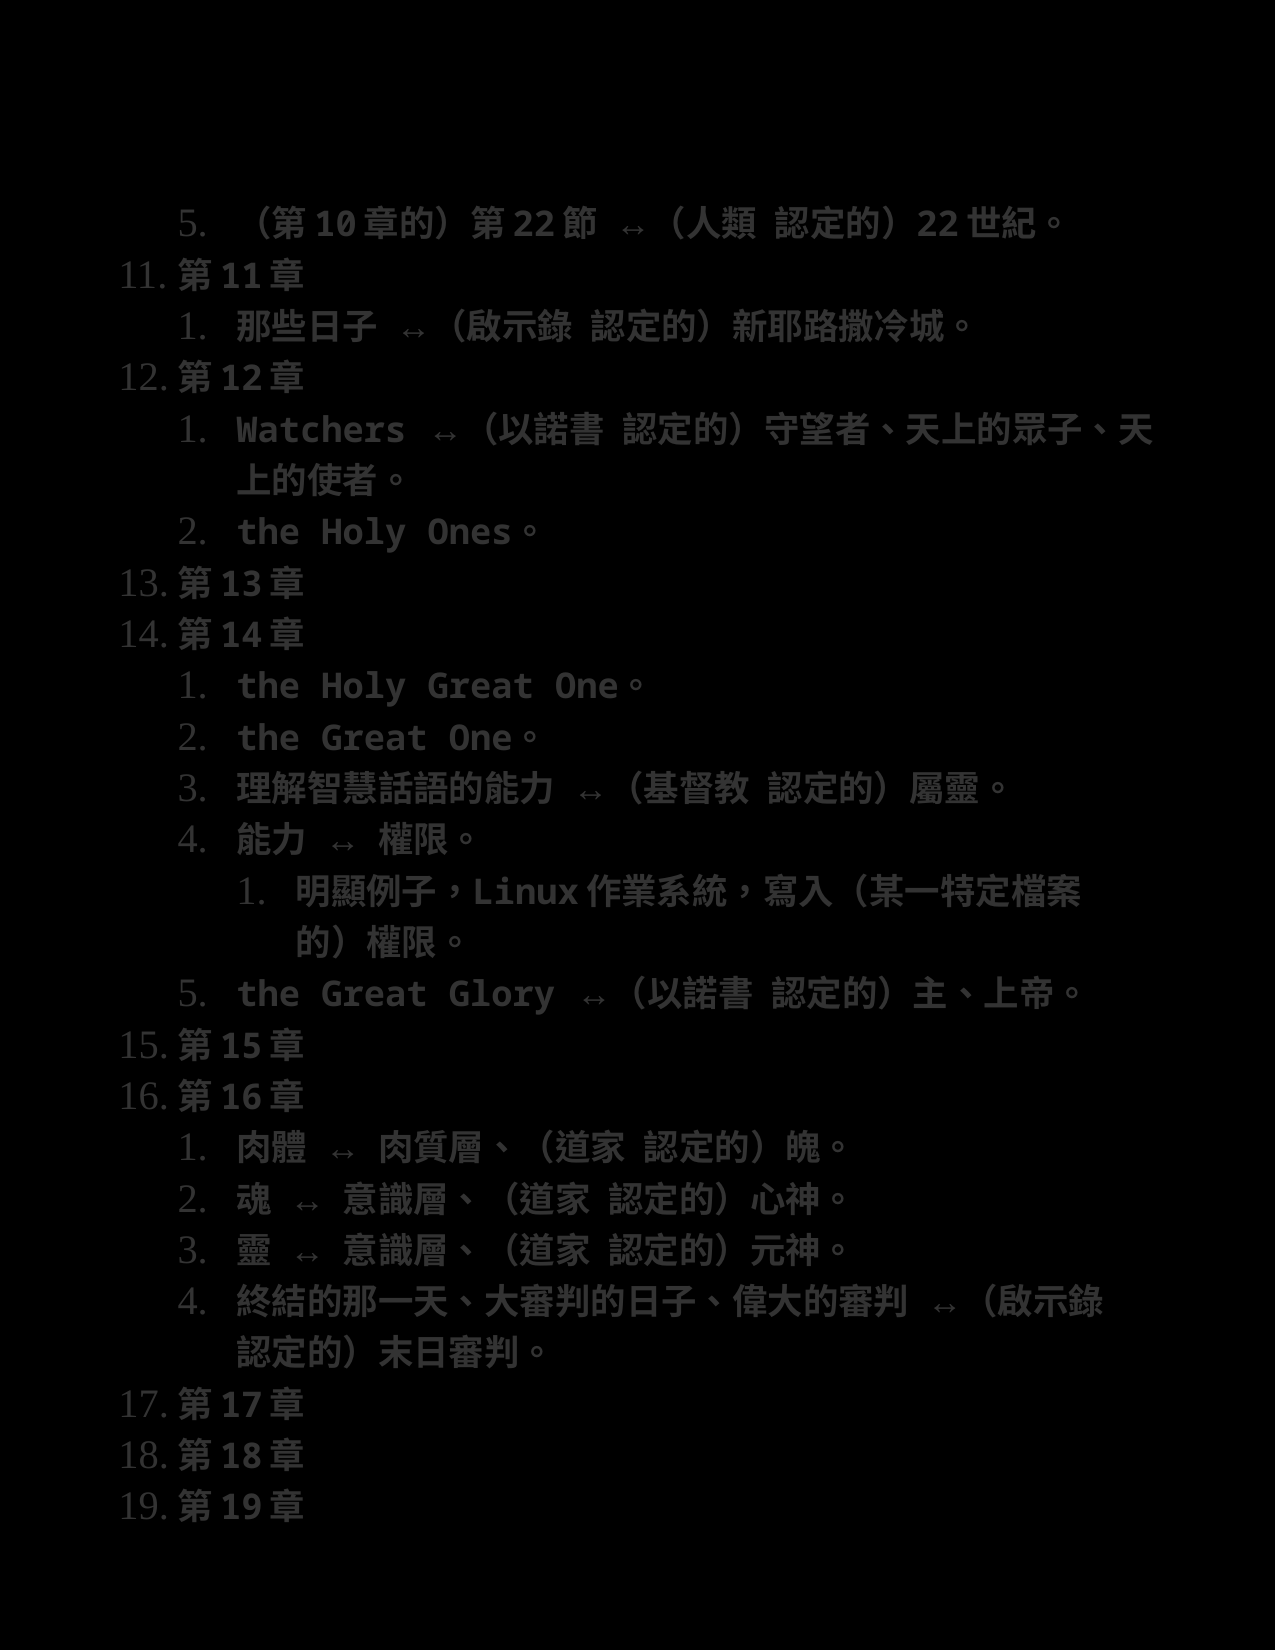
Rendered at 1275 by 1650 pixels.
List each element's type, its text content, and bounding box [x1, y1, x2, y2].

list 第19章 [118, 1479, 1157, 1530]
list 第11章 [118, 247, 1157, 298]
list 第12章 [118, 350, 1157, 401]
list 第18章 [118, 1427, 1157, 1479]
list 第13章 [118, 555, 1157, 606]
list the Great One。 [177, 709, 1157, 761]
list 明顯例子，Linux作業系統，寫入（某一特定檔案 的）權限。 [236, 863, 1157, 966]
list the Great Glory ↔（以諾書 認定的）主、上帝。 [177, 966, 1157, 1017]
list 那些日子 ↔（啟示錄 認定的）新耶路撒冷城。 [177, 298, 1157, 350]
list （第10章的）第22節 ↔（人類 認定的）22世紀。 [177, 196, 1157, 247]
list 能力 ↔ 權限。 [177, 812, 1157, 863]
list 肉體 ↔ 肉質層、（道家 認定的）魄。 [177, 1120, 1157, 1171]
list 理解智慧話語的能力 ↔（基督教 認定的）屬靈。 [177, 761, 1157, 812]
list the Holy Ones。 [177, 504, 1157, 555]
list 第15章 [118, 1017, 1157, 1068]
list 魂 ↔ 意識層、（道家 認定的）心神。 [177, 1171, 1157, 1222]
list Watchers ↔（以諾書 認定的）守望者、天上的眾子、天上的使者。 [177, 401, 1157, 504]
list the Holy Great One。 [177, 658, 1157, 709]
list 靈 ↔ 意識層、（道家 認定的）元神。 [177, 1222, 1157, 1273]
list 第16章 [118, 1068, 1157, 1120]
list 第14章 [118, 606, 1157, 658]
list 第17章 [118, 1376, 1157, 1427]
list 終結的那一天、大審判的日子、偉大的審判 ↔（啟示錄 認定的）末日審判。 [177, 1273, 1157, 1376]
